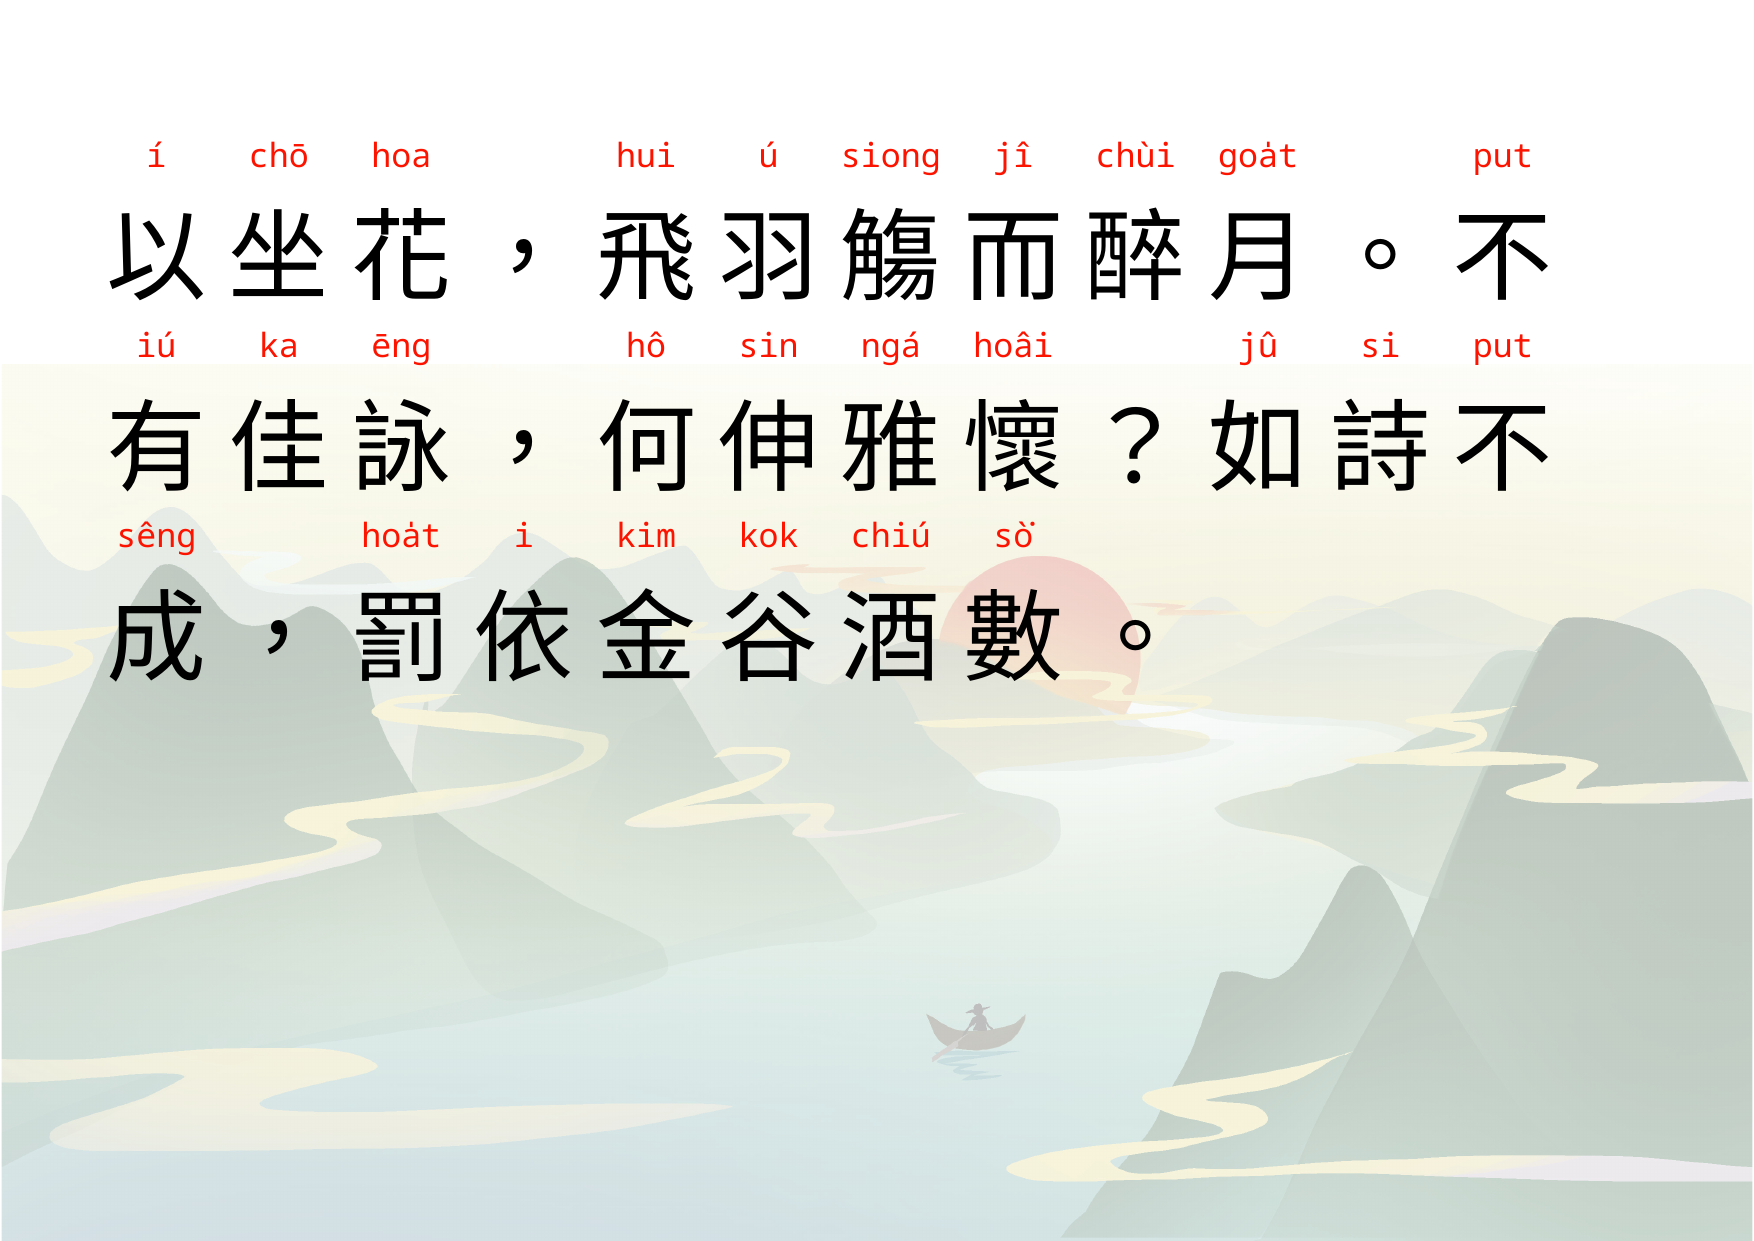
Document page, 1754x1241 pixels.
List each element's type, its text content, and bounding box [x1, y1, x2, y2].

picture [1, 364, 1753, 1241]
text 夫hu 天thian 地tē 者chiá , 萬bān 物bu̍t 之chi 逆ge̍k 旅lú 也iā ； 光kong 陰im 者chiá , 百pek 代tài 之chi 過kò͘ 客khek 也iā 。 而jî 浮hû 生seng 若jio̍k 夢bōng ， 爲ūi 歡hoan 幾kí 何hô ？ 古kó͘ 人jîn 秉péng 燭chiok 夜iā 遊iû ， 良liông 有iú 以í 也iā 。 況hóng 陽iông 春chhun 召tiàu 我ngó͘ 以í 煙ian 景kéng ， 大tāi 塊khoài 假ká 我ngó͘ 以í 文bûn 章chiong 。 會hōe 桃thô 花hoa 之chi 芳hong 園oân ， 序sū 天thian 倫lûn 之chi 樂lo̍k 事sū 。 羣kûn 季kùi 俊chùn 秀siù ， 皆kai 爲ūi 惠hūi 連liân ； 吾ngô͘ 人jîn 詠ēng 歌ko ， 獨to̍k 慚chhâm 康khong 樂lo̍k 。 幽iu 賞sióng 未bī 已í ， 高ko 談tâm 轉choán 清chheng 。 開khai 瓊khiông 筵iân 以í 坐chō 花hoa ， 飛hui 羽ú 觴siong 而jî 醉chùi 月goa̍t 。 不put 有iú 佳ka 詠ēng ， 何hô 伸sin 雅ngá 懷hoâi ？ 如jû 詩si 不put 成sêng ， 罰hoa̍t 依i 金kim 谷kok 酒chiú 數sò͘ 。 [106, 131, 1671, 364]
